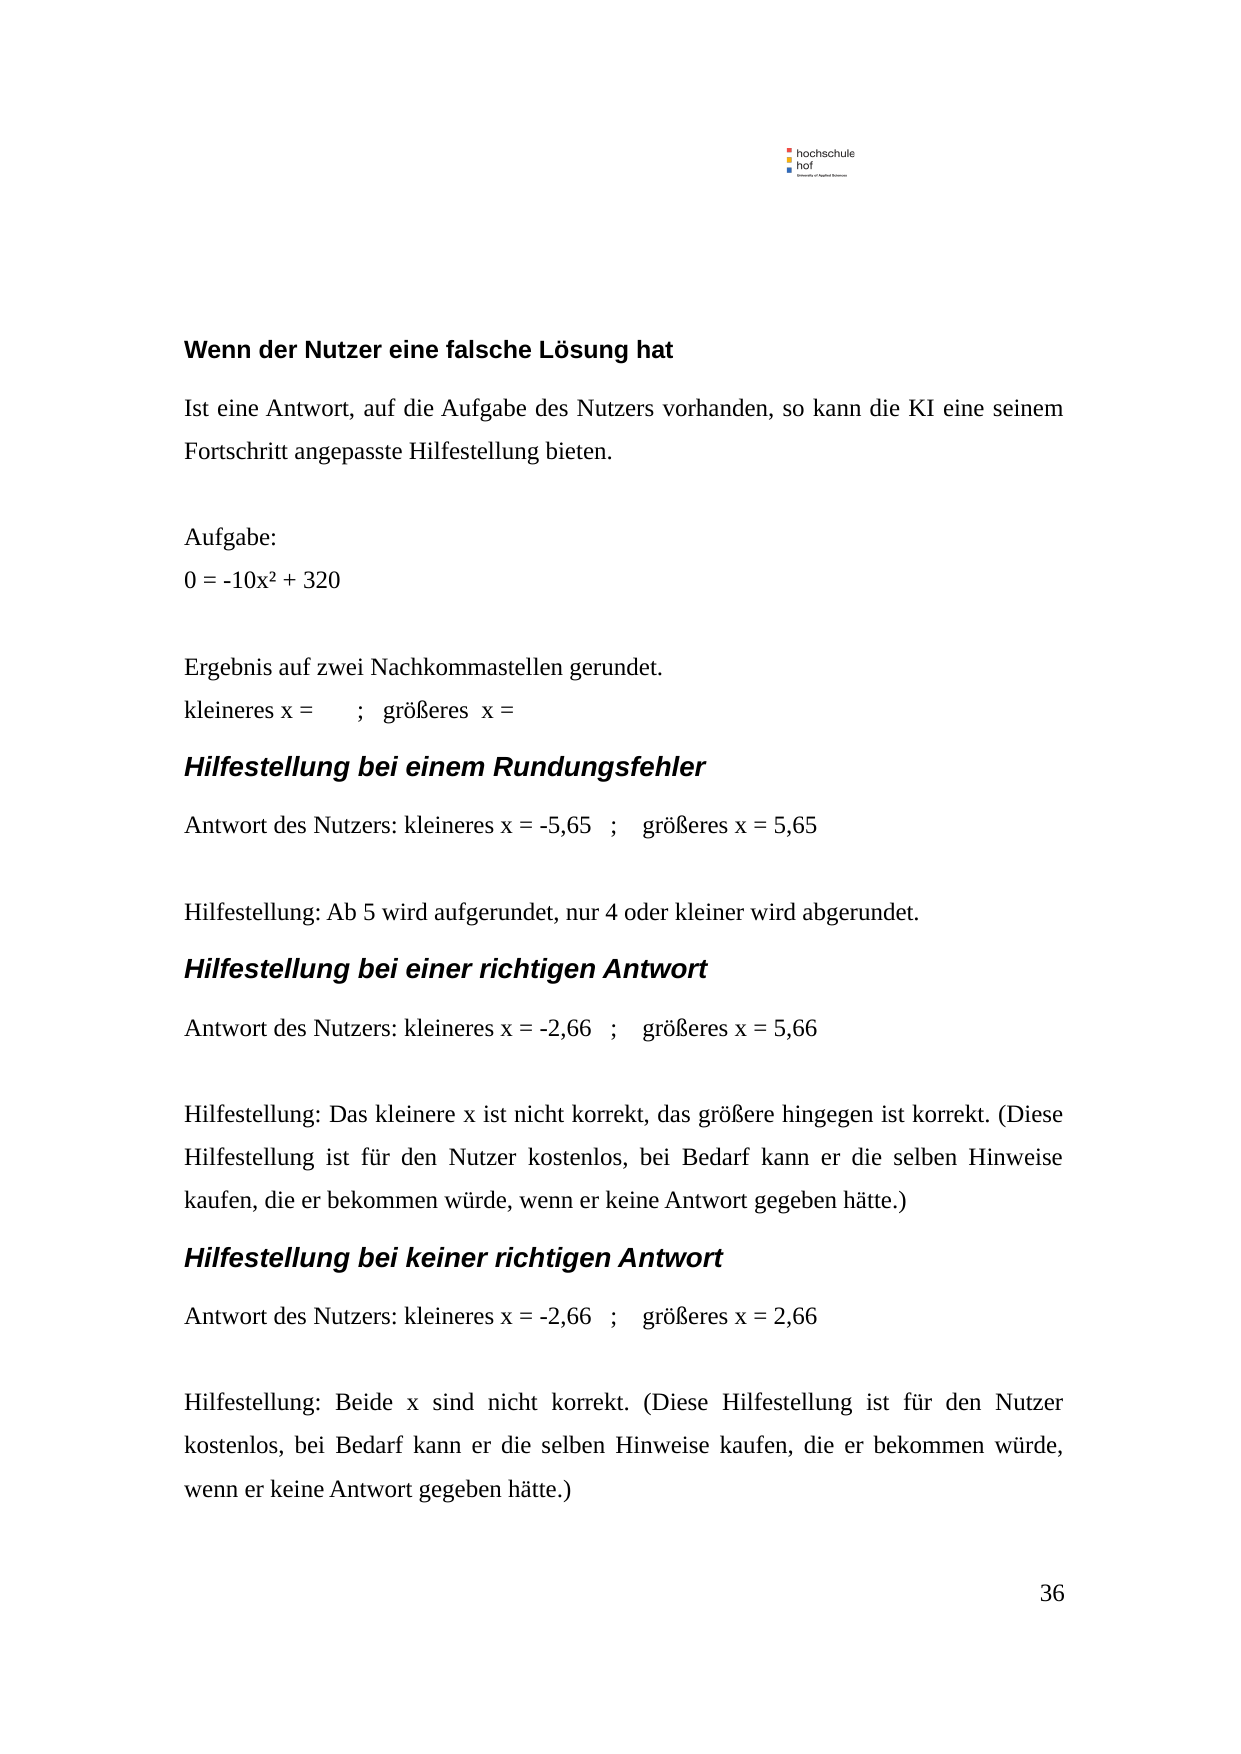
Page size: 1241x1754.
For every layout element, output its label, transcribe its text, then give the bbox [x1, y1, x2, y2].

text Aufgabe: [184, 522, 1064, 551]
text Antwort des Nutzers: kleineres x = -2,66 ; größeres x = 2,66 [184, 1301, 1064, 1330]
text Wenn der Nutzer eine falsche Lösung hat [184, 335, 1064, 364]
picture [786, 148, 855, 177]
text Hilfestellung: Das kleinere x ist nicht korrekt, das größere hingegen ist korrekt. (Diese Hilfestellung ist für den Nutzer kostenlos, bei Bedarf kann er die selben Hinweise kaufen, die er bekommen würde, wenn er keine Antwort gegeben hätte.) [184, 1099, 1064, 1214]
text kleineres x = ; größeres x = [184, 695, 1064, 723]
text Ergebnis auf zwei Nachkommastellen gerundet. [184, 652, 1064, 680]
text 0 = -10x² + 320 [184, 565, 1064, 594]
text Antwort des Nutzers: kleineres x = -2,66 ; größeres x = 5,66 [184, 1013, 1064, 1042]
text Hilfestellung: Ab 5 wird aufgerundet, nur 4 oder kleiner wird abgerundet. [184, 897, 1064, 926]
subtitle Hilfestellung bei keiner richtigen Antwort [184, 1241, 1064, 1273]
subtitle Hilfestellung bei einem Rundungsfehler [184, 750, 1064, 782]
subtitle Hilfestellung bei einer richtigen Antwort [184, 952, 1064, 984]
text Ist eine Antwort, auf die Aufgabe des Nutzers vorhanden, so kann die KI eine seinem Fortschritt angepasste Hilfestellung bieten. [184, 393, 1064, 465]
text Antwort des Nutzers: kleineres x = -5,65 ; größeres x = 5,65 [184, 811, 1064, 839]
text Hilfestellung: Beide x sind nicht korrekt. (Diese Hilfestellung ist für den Nutzer kostenlos, bei Bedarf kann er die selben Hinweise kaufen, die er bekommen würde, wenn er keine Antwort gegeben hätte.) [184, 1387, 1064, 1502]
